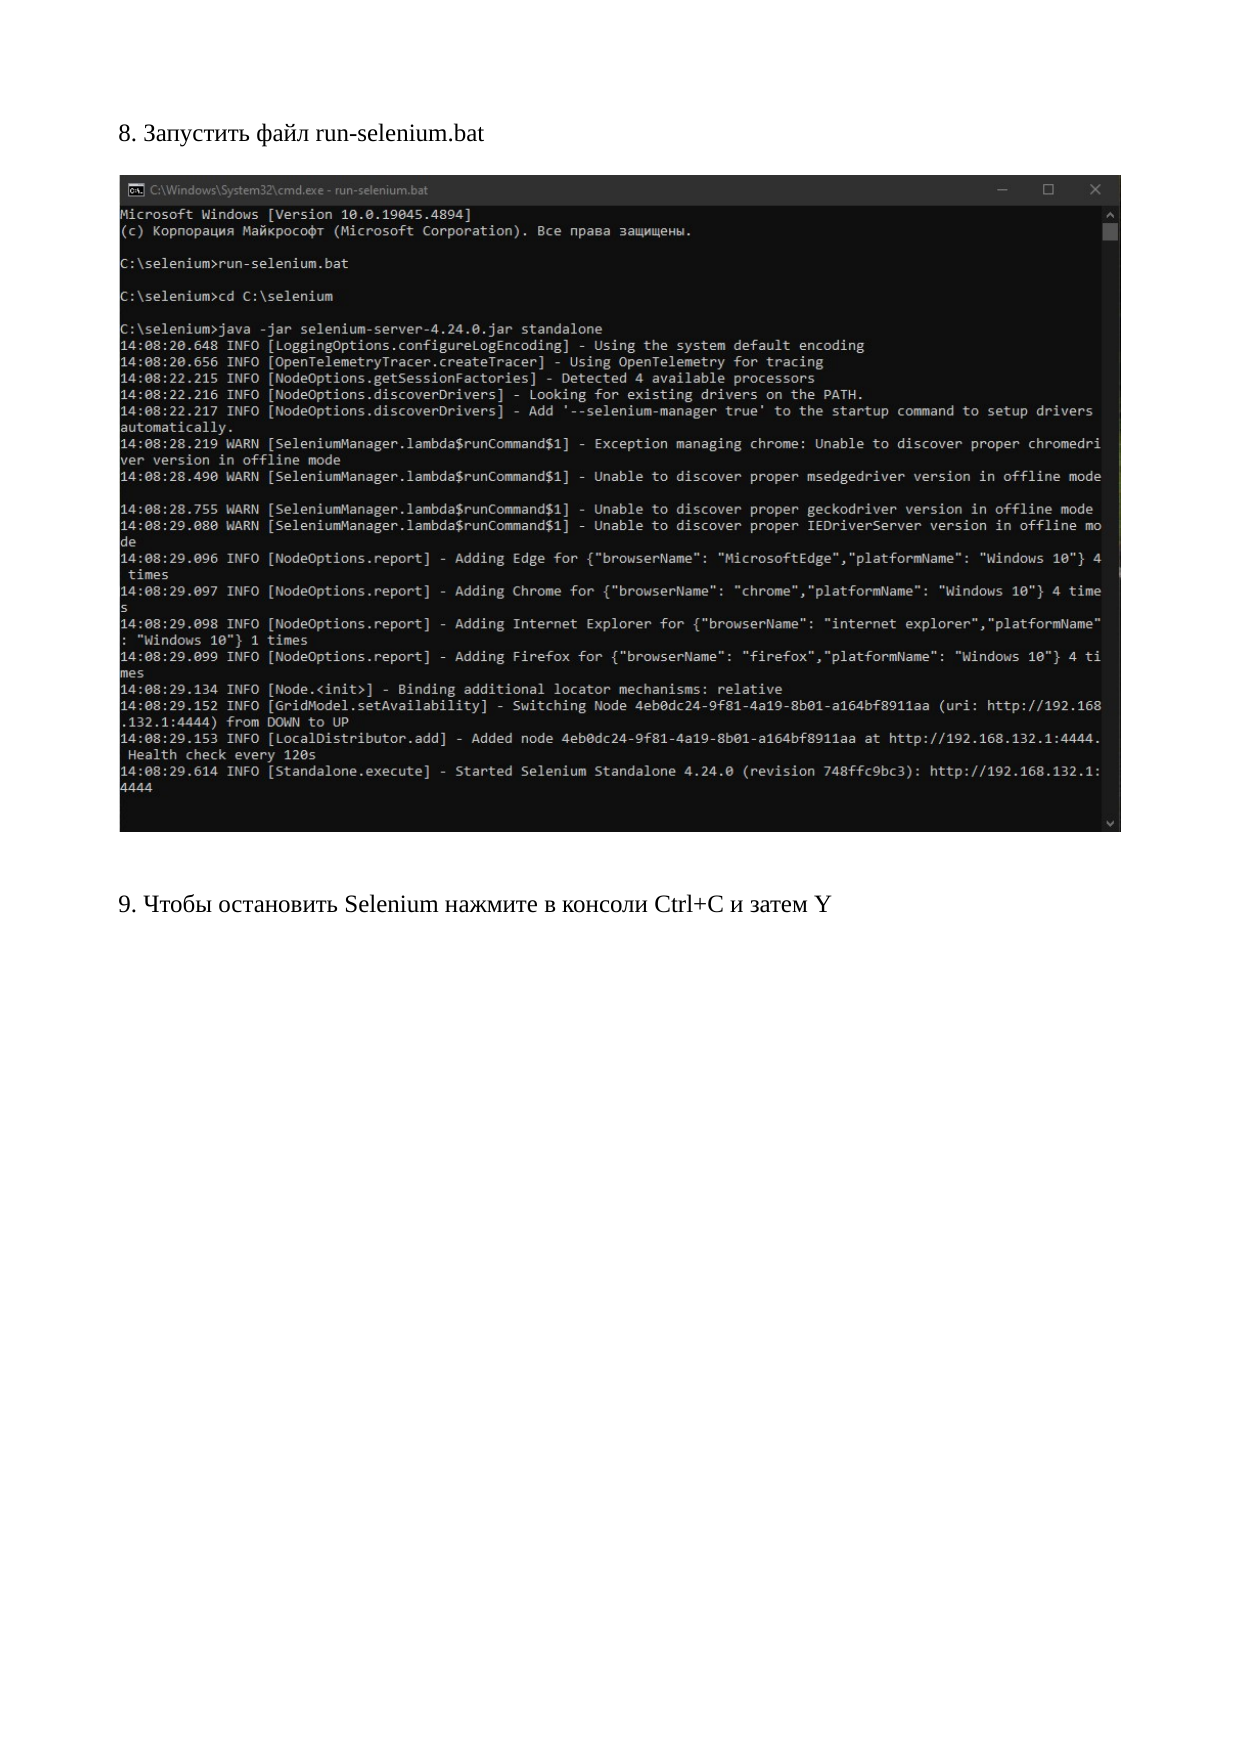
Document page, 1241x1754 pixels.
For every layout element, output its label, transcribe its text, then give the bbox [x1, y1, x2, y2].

picture [119, 175, 1121, 832]
text 9. Чтобы остановить Selenium нажмите в консоли Ctrl+C и затем Y [118, 889, 1122, 918]
text 8. Запустить файл run-selenium.bat [118, 118, 1122, 147]
